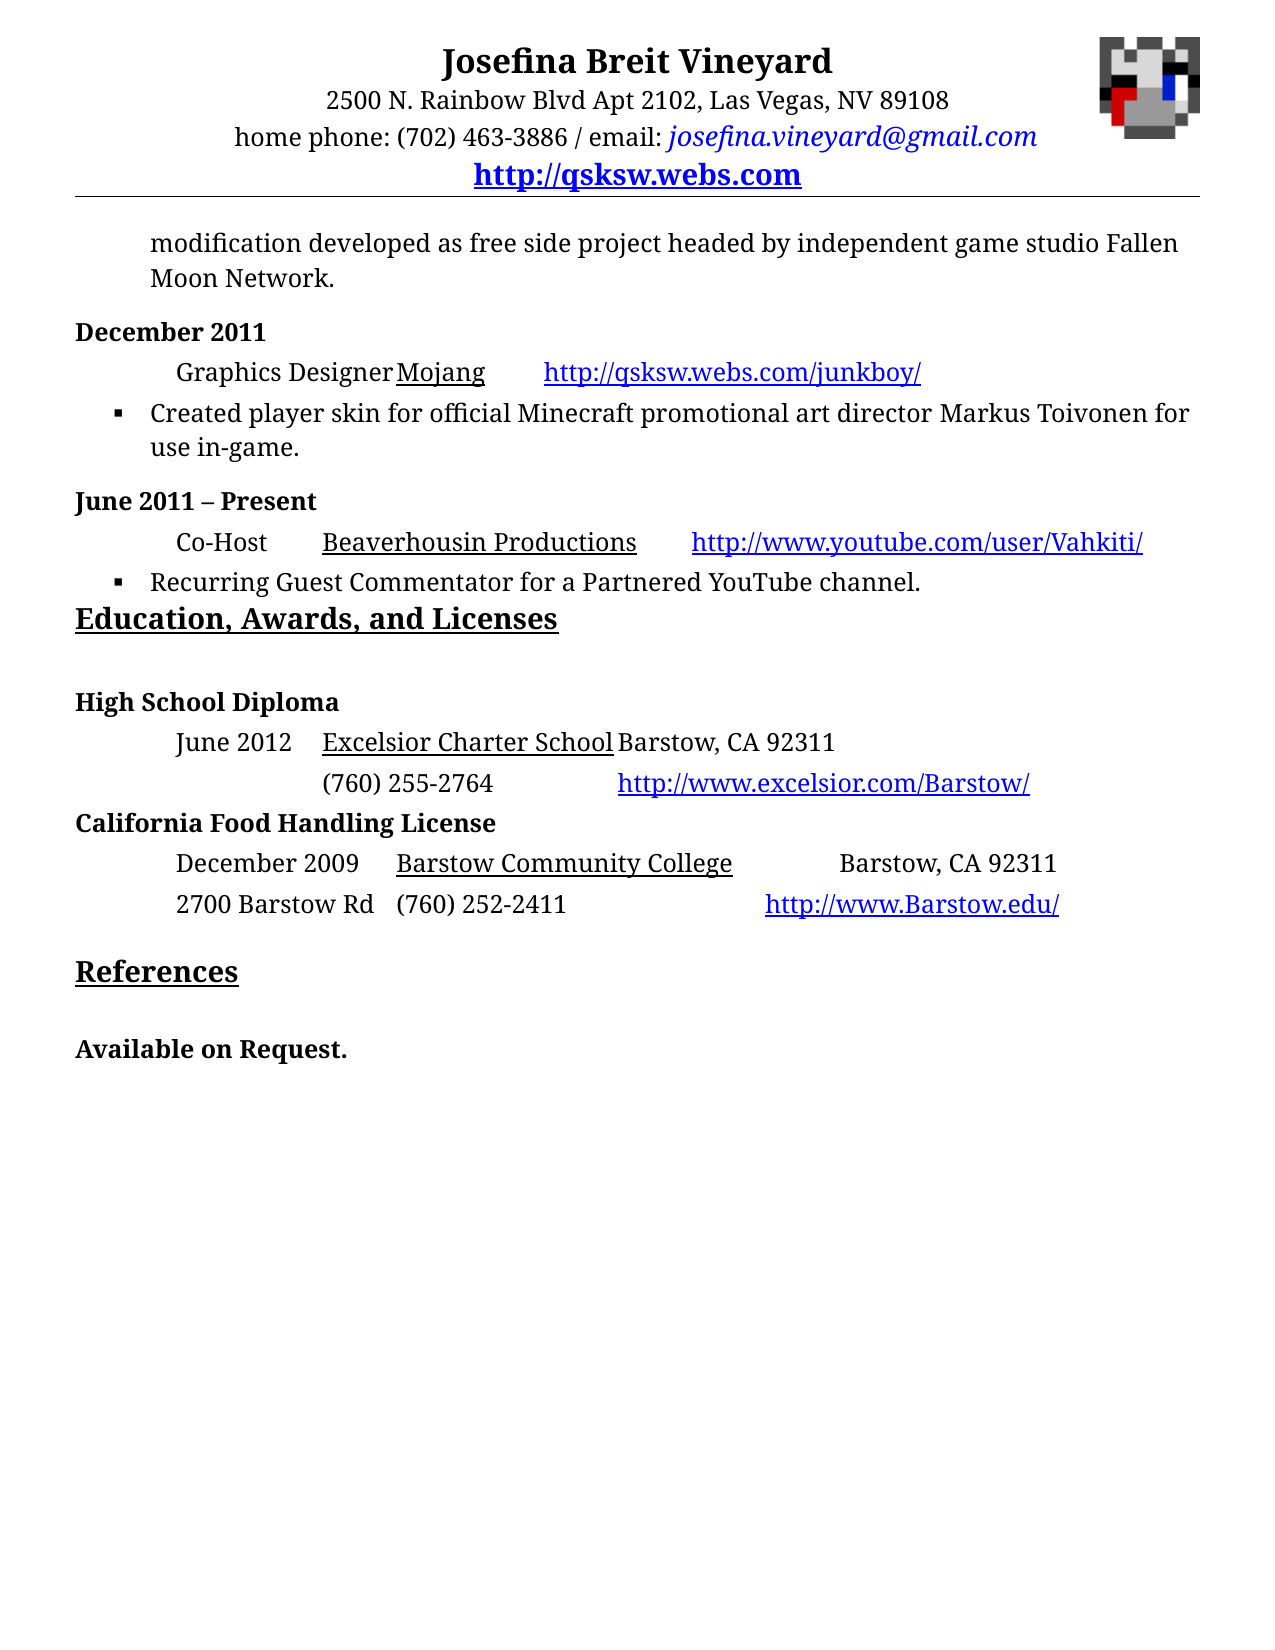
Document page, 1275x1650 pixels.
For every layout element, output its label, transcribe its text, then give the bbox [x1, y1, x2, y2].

text June 2012 Excelsior Charter School Barstow, CA 92311 [75, 725, 1200, 759]
list modification developed as free side project headed by independent game studio Fallen Moon Network. [112, 226, 1200, 294]
text December 2009 Barstow Community College Barstow, CA 92311 [75, 846, 1200, 880]
list Created player skin for official Minecraft promotional art director Markus Toivonen for use in-game. [112, 395, 1200, 463]
text Education, Awards, and Licenses [75, 598, 1200, 638]
list Recurring Guest Commentator for a Partnered YouTube channel. [112, 564, 1200, 598]
picture [1099, 37, 1200, 139]
text Co-Host Beaverhousin Productions http://www.youtube.com/user/Vahkiti/ [75, 524, 1200, 558]
text Available on Request. [75, 1032, 1200, 1066]
text June 2011 – Present [75, 484, 1200, 518]
text Graphics Designer Mojang http://qsksw.webs.com/junkboy/ [75, 355, 1200, 389]
subtitle References [75, 952, 1200, 991]
text 2700 Barstow Rd (760) 252-2411 http://www.Barstow.edu/ [75, 886, 1200, 920]
text (760) 255-2764 http://www.excelsior.com/Barstow/ [75, 765, 1200, 799]
text California Food Handling License [75, 806, 1200, 840]
text High School Diploma [75, 685, 1200, 719]
text December 2011 [75, 315, 1200, 349]
